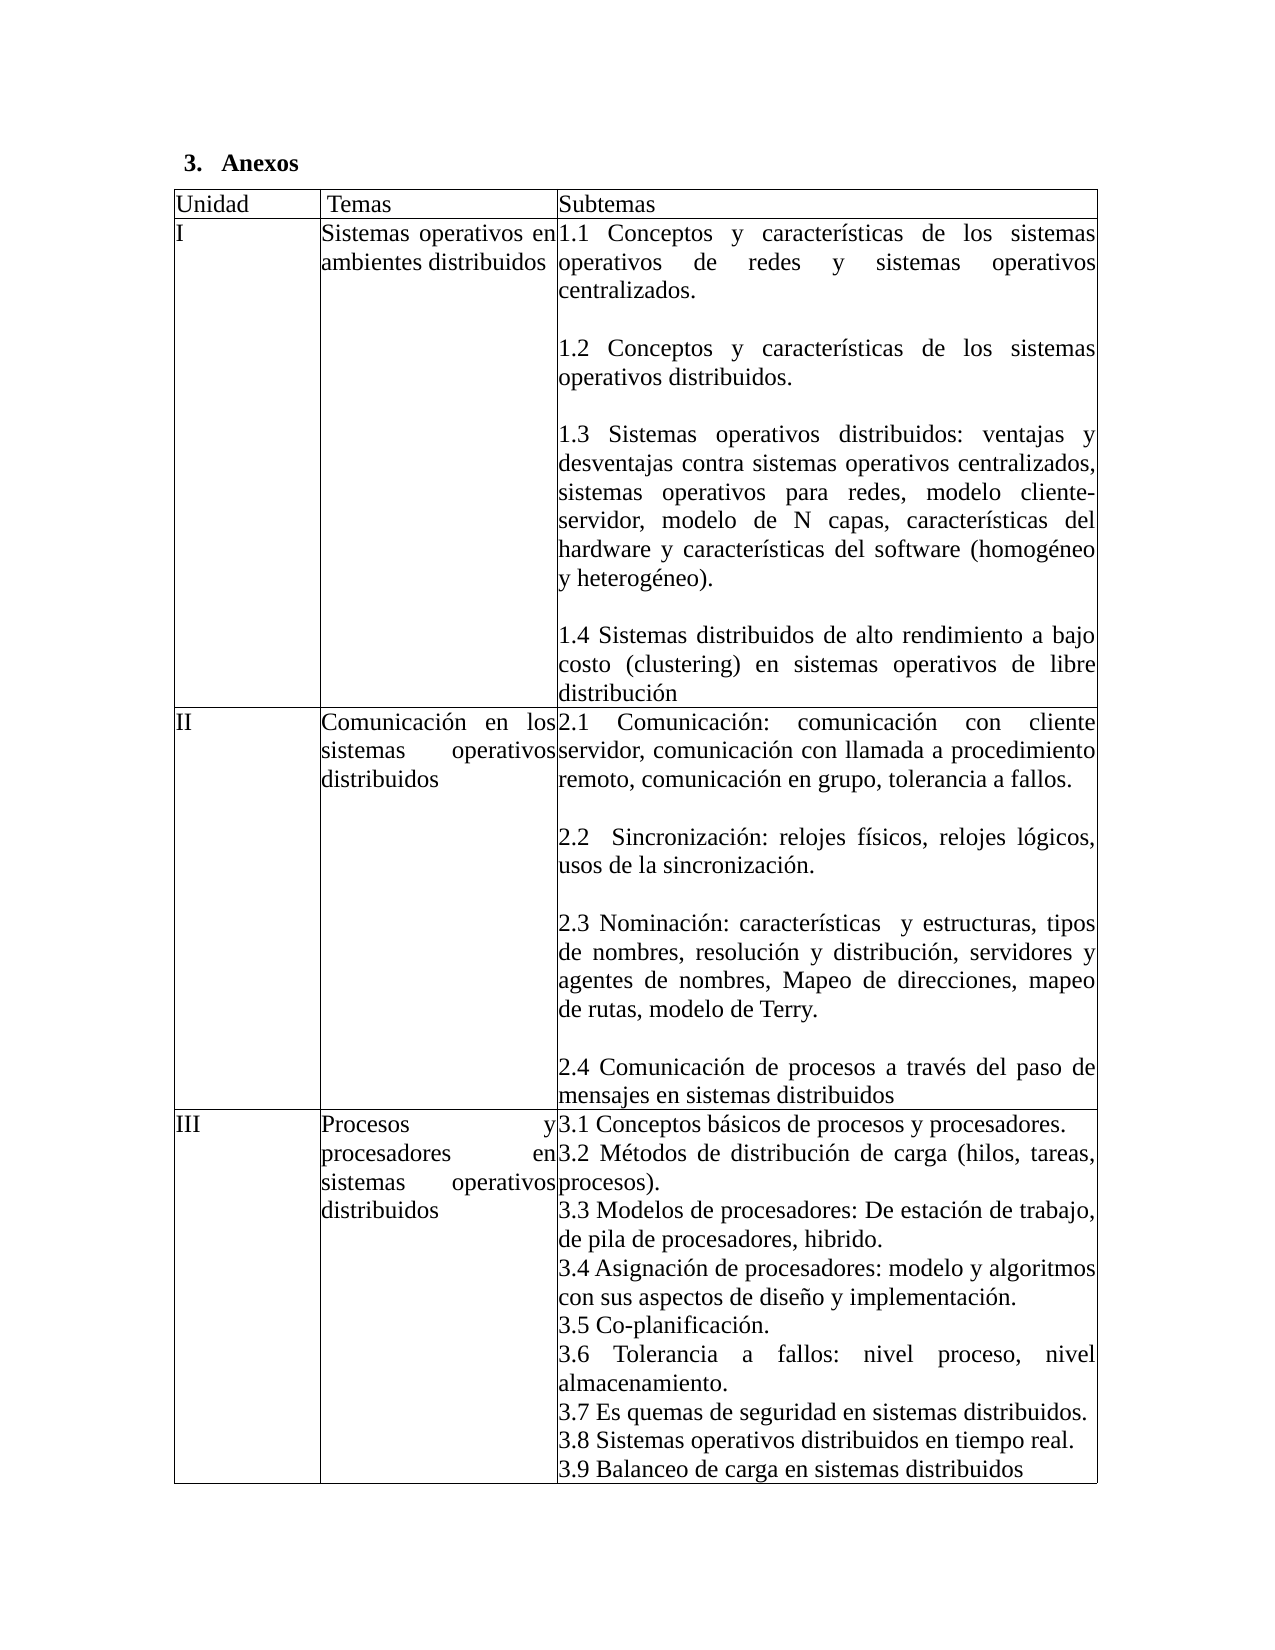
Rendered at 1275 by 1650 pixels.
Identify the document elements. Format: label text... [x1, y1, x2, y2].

table_cell 3.1 Conceptos básicos de procesos y procesadores. 3.2 Métodos de distribución de carga (hilos, tareas, procesos). 3.3 Modelos de procesadores: De estación de trabajo, de pila de procesadores, hibrido. 3.4 Asignación de procesadores: modelo y algoritmos con sus aspectos de diseño y implementación. 3.5 Co-planificación. 3.6 Tolerancia a fallos: nivel proceso, nivel almacenamiento. 3.7 Es quemas de seguridad en sistemas distribuidos. 3.8 Sistemas operativos distribuidos en tiempo real. 3.9 Balanceo de carga en sistemas distribuidos [558, 1110, 1097, 1483]
table_cell I [175, 219, 320, 707]
table_cell Procesos y procesadores en sistemas operativos distribuidos [321, 1110, 557, 1483]
table_cell III [175, 1110, 320, 1483]
table_header Subtemas [558, 190, 1097, 218]
table_cell II [175, 708, 320, 1109]
table_cell Comunicación en los sistemas operativos distribuidos [321, 708, 557, 1109]
table_header Unidad [175, 190, 320, 218]
table_cell Sistemas operativos en ambientes distribuidos [321, 219, 557, 707]
table_cell 1.1 Conceptos y características de los sistemas operativos de redes y sistemas operativos centralizados. 1.2 Conceptos y características de los sistemas operativos distribuidos. 1.3 Sistemas operativos distribuidos: ventajas y desventajas contra sistemas operativos centralizados, sistemas operativos para redes, modelo cliente-servidor, modelo de N capas, características del hardware y características del software (homogéneo y heterogéneo). 1.4 Sistemas distribuidos de alto rendimiento a bajo costo (clustering) en sistemas operativos de libre distribución [558, 219, 1097, 707]
table_cell 2.1 Comunicación: comunicación con cliente servidor, comunicación con llamada a procedimiento remoto, comunicación en grupo, tolerancia a fallos. 2.2 Sincronización: relojes físicos, relojes lógicos, usos de la sincronización. 2.3 Nominación: características y estructuras, tipos de nombres, resolución y distribución, servidores y agentes de nombres, Mapeo de direcciones, mapeo de rutas, modelo de Terry. 2.4 Comunicación de procesos a través del paso de mensajes en sistemas distribuidos [558, 708, 1097, 1109]
table_header Temas [321, 190, 557, 218]
subtitle Anexos [183, 148, 1098, 176]
